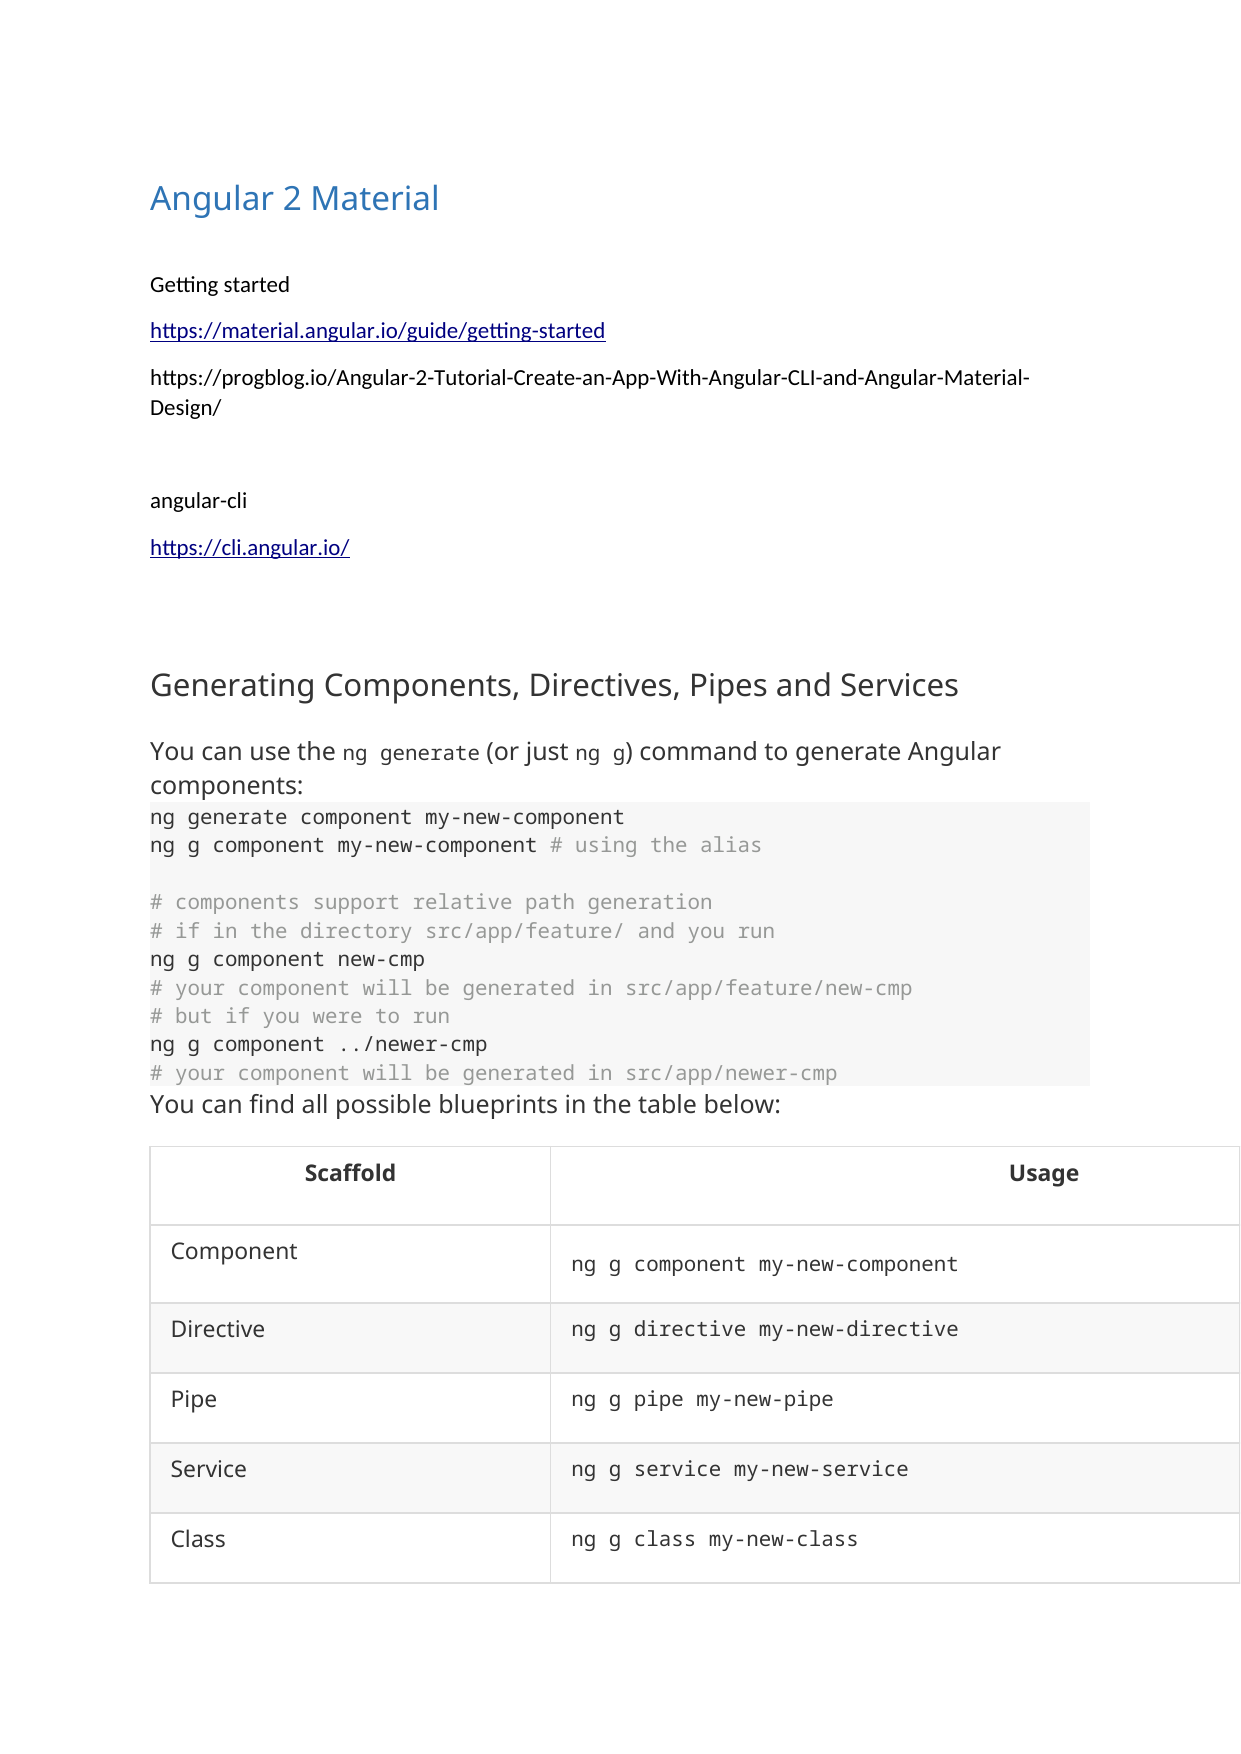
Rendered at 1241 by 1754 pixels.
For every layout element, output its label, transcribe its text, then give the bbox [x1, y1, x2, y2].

text # components support relative path generation [150, 887, 1090, 916]
table_header Usage [551, 1147, 1239, 1224]
table_header Scaffold [151, 1147, 550, 1224]
text You can use the ng generate (or just ng g) command to generate Angular components: [150, 734, 1090, 802]
table_cell Pipe [151, 1374, 550, 1442]
text https://cli.angular.io/ [150, 533, 1090, 561]
table_cell ng g class my-new-class [551, 1514, 1239, 1582]
table_cell Class [151, 1514, 550, 1582]
subtitle Generating Components, Directives, Pipes and Services [150, 663, 1090, 706]
text ng generate component my-new-component [150, 802, 1090, 831]
text angular-cli [150, 486, 1090, 514]
table_cell Service [151, 1444, 550, 1512]
table_cell Component [151, 1226, 550, 1302]
text # your component will be generated in src/app/newer-cmp [150, 1058, 1090, 1086]
table_cell ng g component my-new-component [551, 1226, 1239, 1302]
text You can find all possible blueprints in the table below: [150, 1086, 1090, 1121]
text ng g component my-new-component # using the alias [150, 831, 1090, 859]
table_cell ng g pipe my-new-pipe [551, 1374, 1239, 1442]
text # but if you were to run [150, 1001, 1090, 1029]
text Getting started [150, 270, 1090, 298]
table_cell ng g service my-new-service [551, 1444, 1239, 1512]
text # if in the directory src/app/feature/ and you run [150, 916, 1090, 944]
text ng g component ../newer-cmp [150, 1029, 1090, 1058]
text ng g component new-cmp [150, 944, 1090, 973]
table_cell Directive [151, 1304, 550, 1372]
subtitle Angular 2 Material [150, 175, 1090, 220]
text https://material.angular.io/guide/getting-started [150, 317, 1090, 345]
text # your component will be generated in src/app/feature/new-cmp [150, 973, 1090, 1001]
text https://progblog.io/Angular-2-Tutorial-Create-an-App-With-Angular-CLI-and-Angular-Material-Design/ [150, 363, 1090, 421]
table_cell ng g directive my-new-directive [551, 1304, 1239, 1372]
